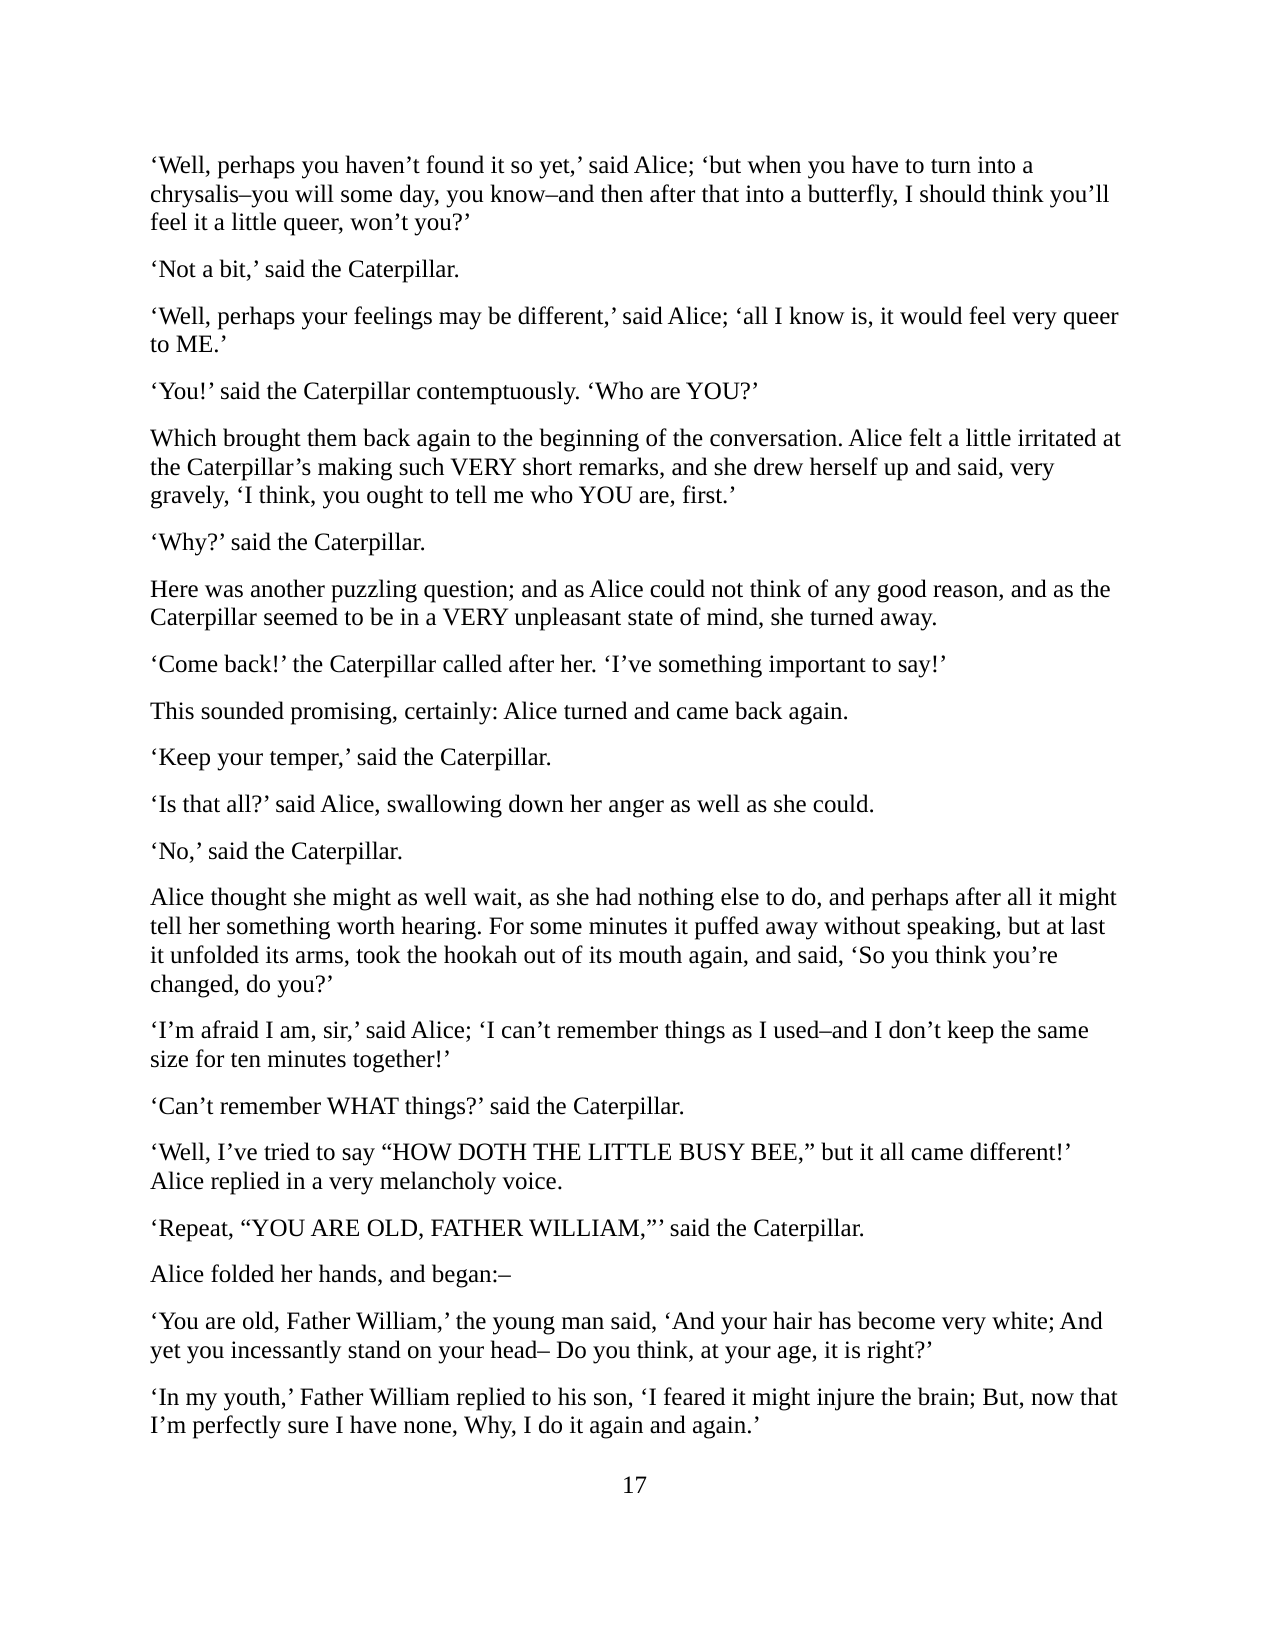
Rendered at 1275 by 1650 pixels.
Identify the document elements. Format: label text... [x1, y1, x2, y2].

text This sounded promising, certainly: Alice turned and came back again. [150, 696, 1125, 724]
text ‘You!’ said the Caterpillar contemptuously. ‘Who are YOU?’ [150, 376, 1125, 405]
text ‘Repeat, “YOU ARE OLD, FATHER WILLIAM,”’ said the Caterpillar. [150, 1213, 1125, 1242]
text ‘Not a bit,’ said the Caterpillar. [150, 254, 1125, 283]
text ‘I’m afraid I am, sir,’ said Alice; ‘I can’t remember things as I used–and I don’t keep the same size for ten minutes together!’ [150, 1015, 1125, 1073]
text Which brought them back again to the beginning of the conversation. Alice felt a little irritated at the Caterpillar’s making such VERY short remarks, and she drew herself up and said, very gravely, ‘I think, you ought to tell me who YOU are, first.’ [150, 423, 1125, 509]
text ‘In my youth,’ Father William replied to his son, ‘I feared it might injure the brain; But, now that I’m perfectly sure I have none, Why, I do it again and again.’ [150, 1382, 1125, 1439]
text ‘Can’t remember WHAT things?’ said the Caterpillar. [150, 1091, 1125, 1119]
text ‘Keep your temper,’ said the Caterpillar. [150, 742, 1125, 771]
text ‘Why?’ said the Caterpillar. [150, 527, 1125, 556]
text ‘Is that all?’ said Alice, swallowing down her anger as well as she could. [150, 789, 1125, 818]
text ‘Well, perhaps your feelings may be different,’ said Alice; ‘all I know is, it would feel very queer to ME.’ [150, 301, 1125, 358]
text ‘You are old, Father William,’ the young man said, ‘And your hair has become very white; And yet you incessantly stand on your head– Do you think, at your age, it is right?’ [150, 1306, 1125, 1364]
text ‘No,’ said the Caterpillar. [150, 836, 1125, 864]
text Here was another puzzling question; and as Alice could not think of any good reason, and as the Caterpillar seemed to be in a VERY unpleasant state of mind, she turned away. [150, 574, 1125, 631]
text ‘Well, I’ve tried to say “HOW DOTH THE LITTLE BUSY BEE,” but it all came different!’ Alice replied in a very melancholy voice. [150, 1137, 1125, 1195]
text Alice folded her hands, and began:– [150, 1259, 1125, 1288]
text ‘Come back!’ the Caterpillar called after her. ‘I’ve something important to say!’ [150, 649, 1125, 678]
text Alice thought she might as well wait, as she had nothing else to do, and perhaps after all it might tell her something worth hearing. For some minutes it puffed away without speaking, but at last it unfolded its arms, took the hookah out of its mouth again, and said, ‘So you think you’re changed, do you?’ [150, 882, 1125, 997]
text ‘Well, perhaps you haven’t found it so yet,’ said Alice; ‘but when you have to turn into a chrysalis–you will some day, you know–and then after that into a butterfly, I should think you’ll feel it a little queer, won’t you?’ [150, 150, 1125, 236]
